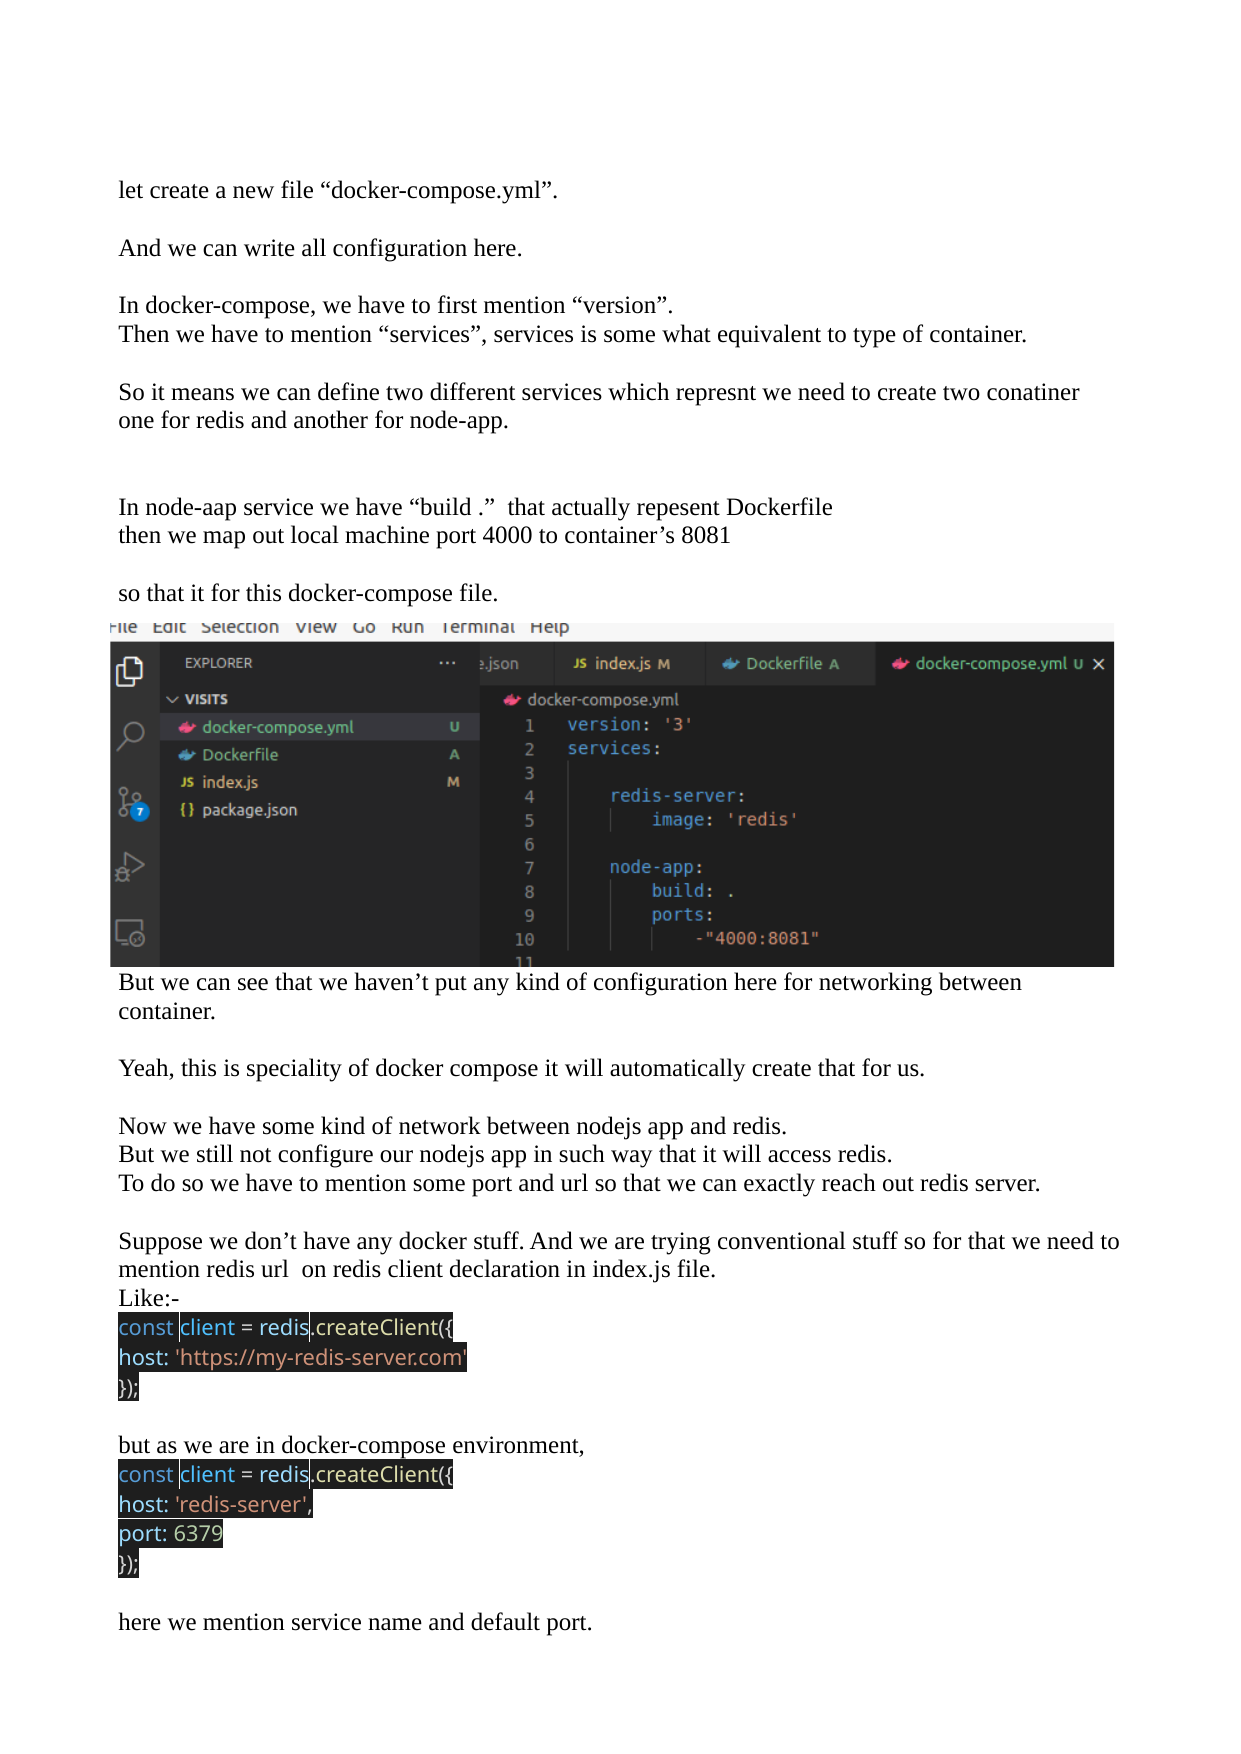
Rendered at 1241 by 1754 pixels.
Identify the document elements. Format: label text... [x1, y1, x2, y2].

text then we map out local machine port 4000 to container’s 8081 [118, 521, 1122, 549]
text Now we have some kind of network between nodejs app and redis. [118, 1111, 1122, 1139]
text Then we have to mention “services”, services is some what equivalent to type of container. [118, 319, 1122, 348]
text In node-aap service we have “build .” that actually repesent Dockerfile [118, 463, 1122, 521]
text port: 6379 [118, 1518, 1122, 1548]
text const client = redis.createClient({ [118, 1312, 1122, 1342]
text here we mention service name and default port. [118, 1607, 1122, 1636]
text but as we are in docker-compose environment, [118, 1430, 1122, 1459]
text const client = redis.createClient({ [118, 1459, 1122, 1489]
text So it means we can define two different services which represnt we need to create two conatiner one for redis and another for node-app. [118, 377, 1122, 434]
text let create a new file “docker-compose.yml”. [118, 176, 1122, 204]
text so that it for this docker-compose file. [118, 578, 1122, 607]
text Suppose we don’t have any docker stuff. And we are trying conventional stuff so for that we need to mention redis url on redis client declaration in index.js file. [118, 1226, 1122, 1283]
text But we still not configure our nodejs app in such way that it will access redis. [118, 1139, 1122, 1168]
text host: 'redis-server', [118, 1489, 1122, 1518]
text Yeah, this is speciality of docker compose it will automatically create that for us. [118, 1053, 1122, 1082]
text But we can see that we haven’t put any kind of configuration here for networking between container. [118, 607, 1122, 1024]
text And we can write all configuration here. [118, 233, 1122, 262]
text Like:- [118, 1283, 1122, 1312]
text }); [118, 1548, 1122, 1578]
text host: 'https://my-redis-server.com' [118, 1342, 1122, 1372]
text To do so we have to mention some port and url so that we can exactly reach out redis server. [118, 1168, 1122, 1197]
text In docker-compose, we have to first mention “version”. [118, 291, 1122, 319]
text }); [118, 1372, 1122, 1401]
